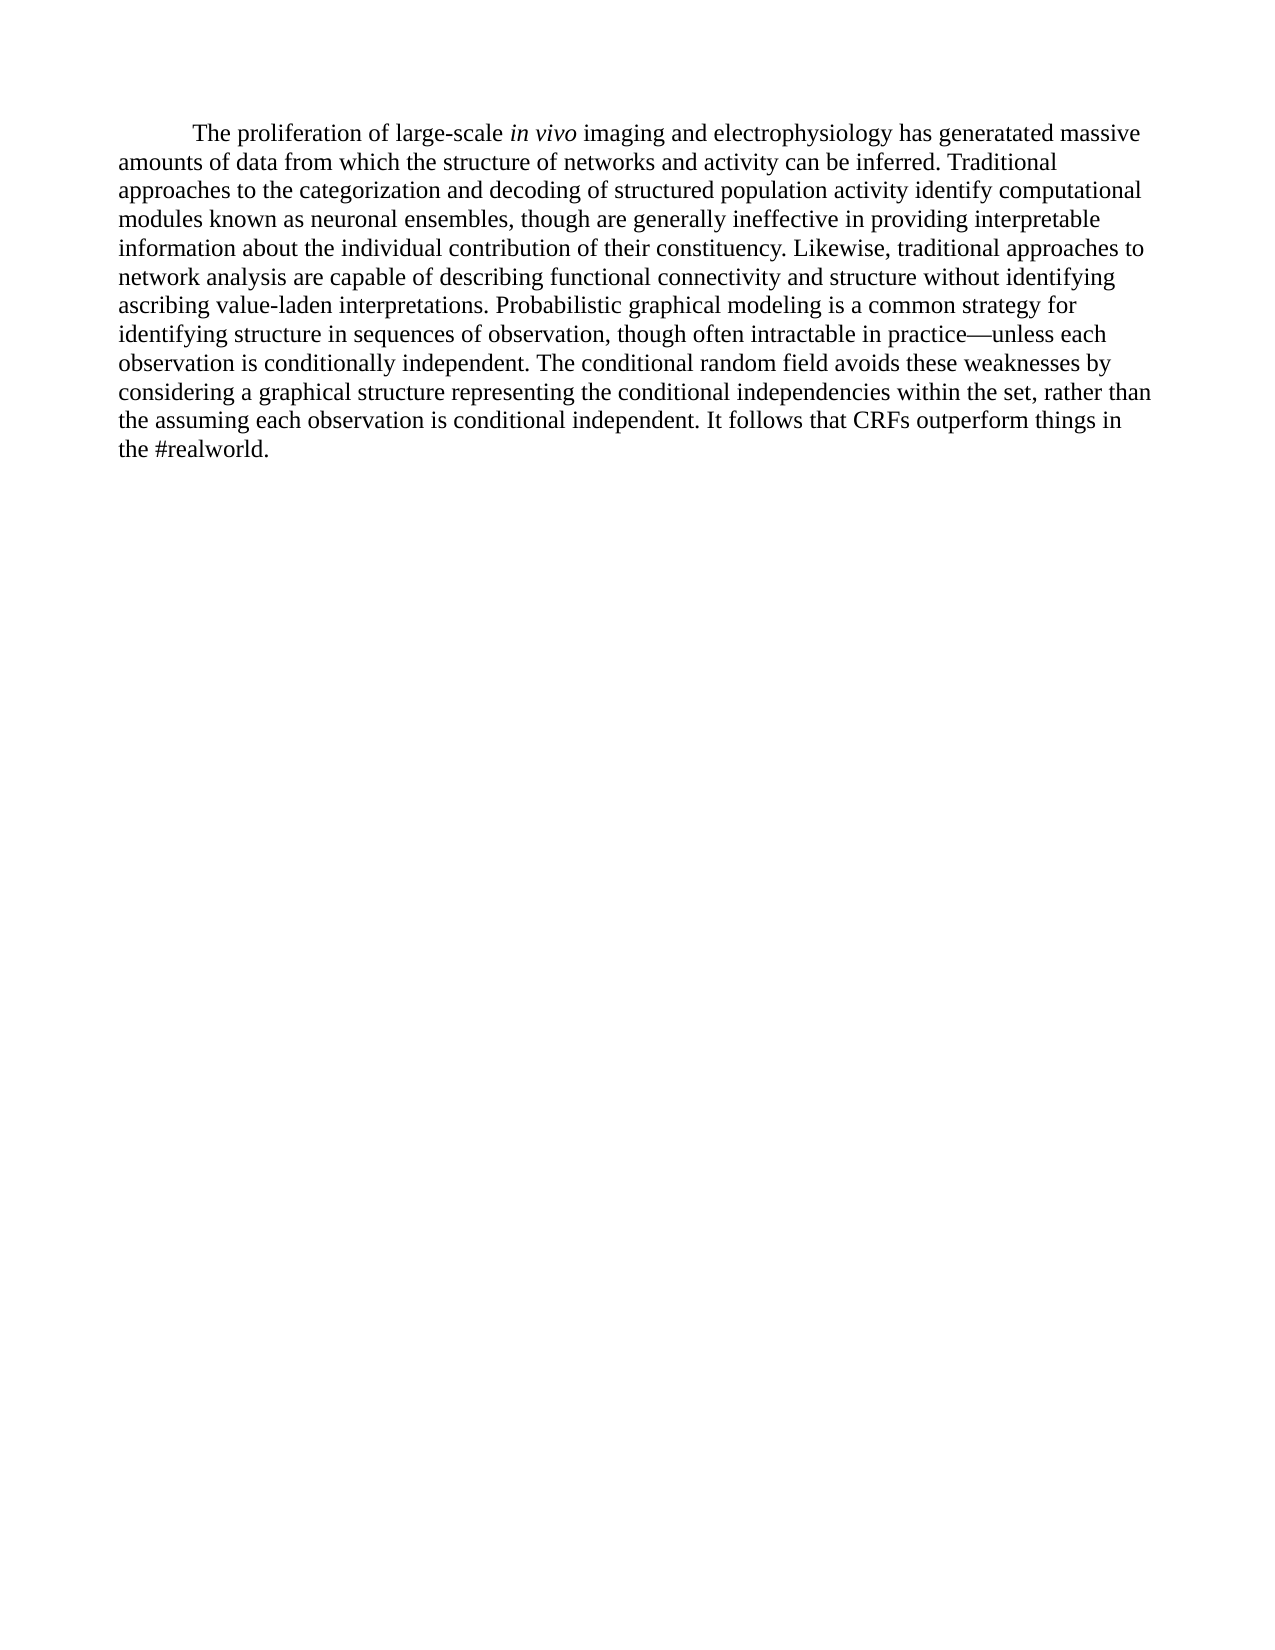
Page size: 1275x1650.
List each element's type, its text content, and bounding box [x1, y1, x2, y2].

text The proliferation of large-scale in vivo imaging and electrophysiology has generatated massive amounts of data from which the structure of networks and activity can be inferred. Traditional approaches to the categorization and decoding of structured population activity identify computational modules known as neuronal ensembles, though are generally ineffective in providing interpretable information about the individual contribution of their constituency. Likewise, traditional approaches to network analysis are capable of describing functional connectivity and structure without identifying ascribing value-laden interpretations. Probabilistic graphical modeling is a common strategy for identifying structure in sequences of observation, though often intractable in practice—unless each observation is conditionally independent. The conditional random field avoids these weaknesses by considering a graphical structure representing the conditional independencies within the set, rather than the assuming each observation is conditional independent. It follows that CRFs outperform things in the #realworld. [118, 118, 1157, 463]
